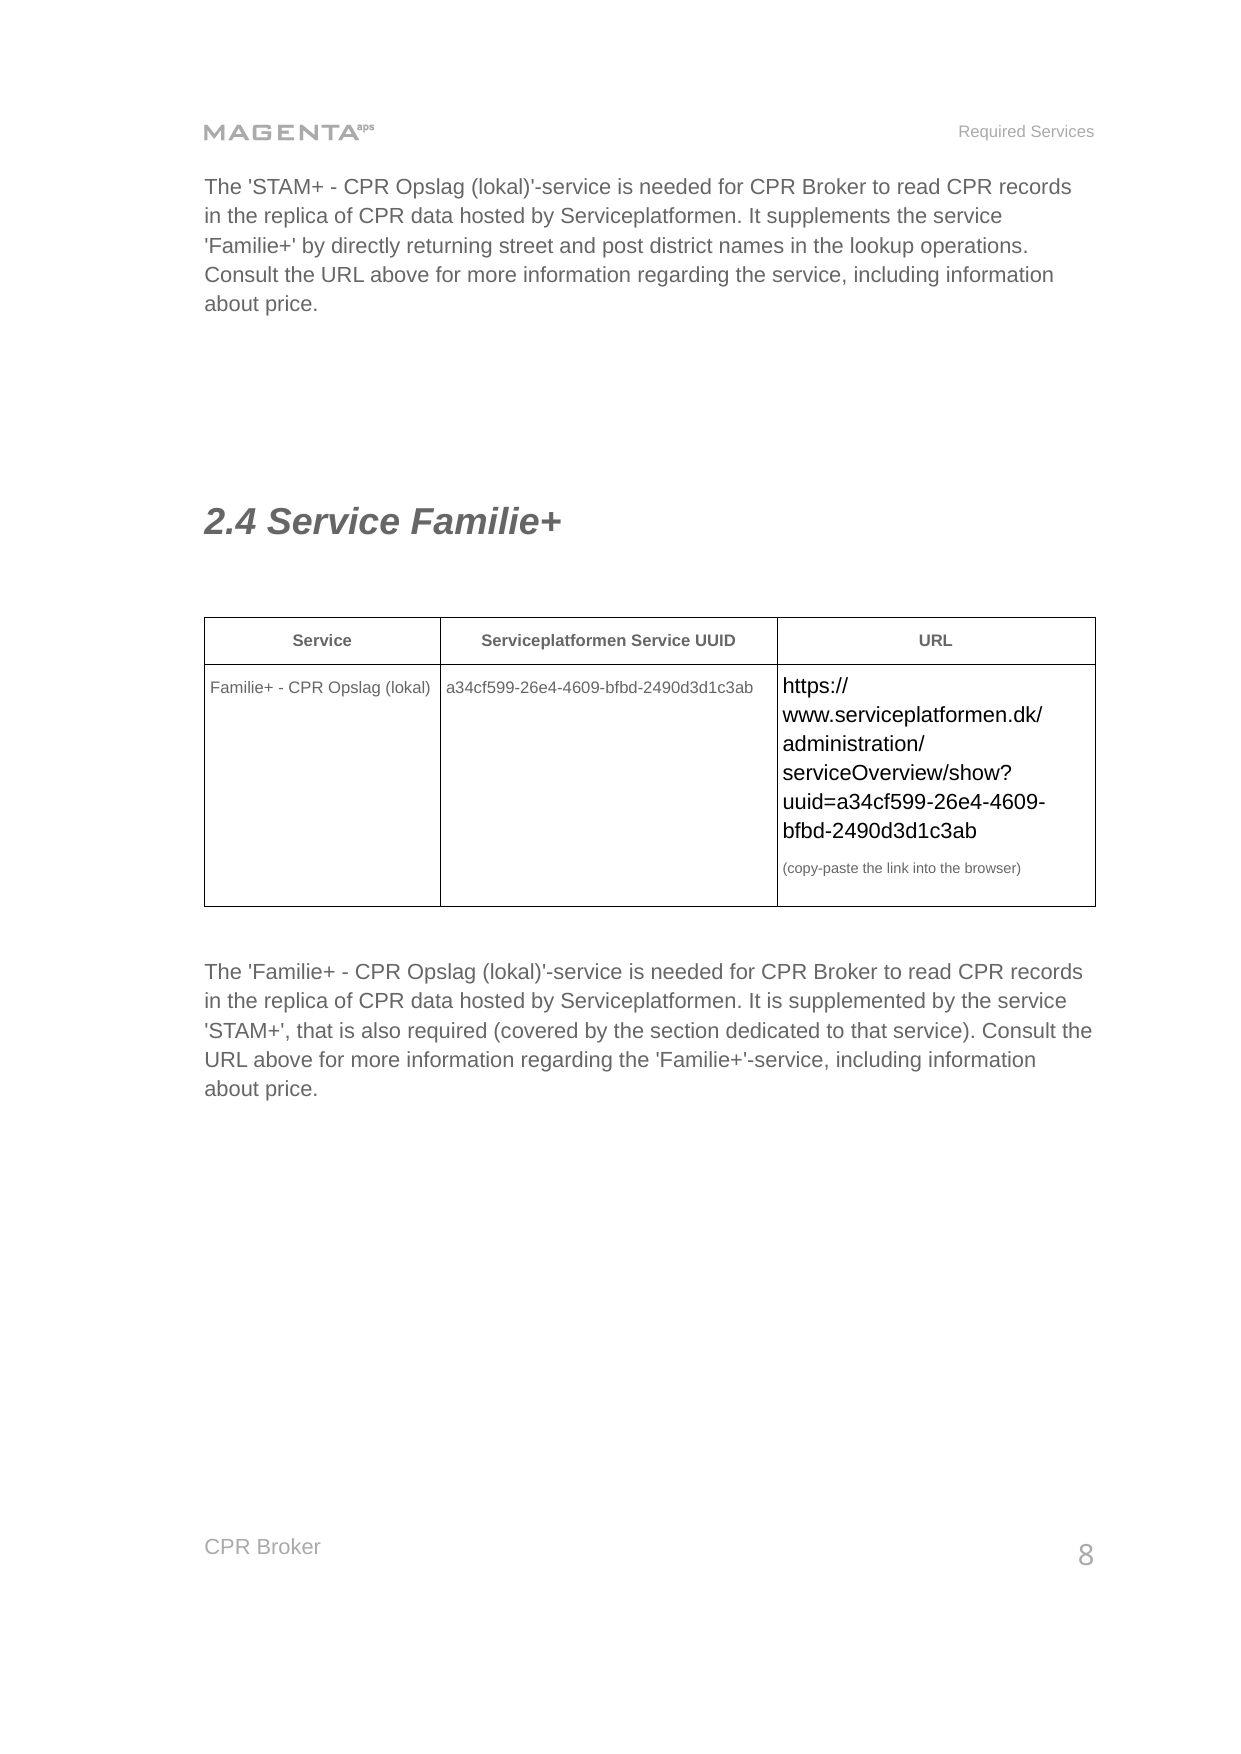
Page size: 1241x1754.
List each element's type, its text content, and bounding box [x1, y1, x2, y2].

table_header Serviceplatformen Service UUID [441, 618, 777, 664]
table_cell https://www.serviceplatformen.dk/administration/serviceOverview/show?uuid=a34cf599-26e4-4609-bfbd-2490d3d1c3ab (copy-paste the link into the browser) [778, 665, 1095, 906]
text The 'Familie+ - CPR Opslag (lokal)'-service is needed for CPR Broker to read CPR records in the replica of CPR data hosted by Serviceplatformen. It is supplemented by the service 'STAM+', that is also required (covered by the section dedicated to that service). Consult the URL above for more information regarding the 'Familie+'-service, including information about price. [204, 956, 1094, 1102]
text The 'STAM+ - CPR Opslag (lokal)'-service is needed for CPR Broker to read CPR records in the replica of CPR data hosted by Serviceplatformen. It supplements the service 'Familie+' by directly returning street and post district names in the lookup operations. Consult the URL above for more information regarding the service, including information about price. [204, 171, 1094, 317]
table_cell a34cf599-26e4-4609-bfbd-2490d3d1c3ab [441, 665, 777, 906]
table_header URL [778, 618, 1095, 664]
table_cell Familie+ - CPR Opslag (lokal) [205, 665, 440, 906]
subtitle Service Familie+ [204, 488, 1094, 546]
table_header Service [205, 618, 440, 664]
